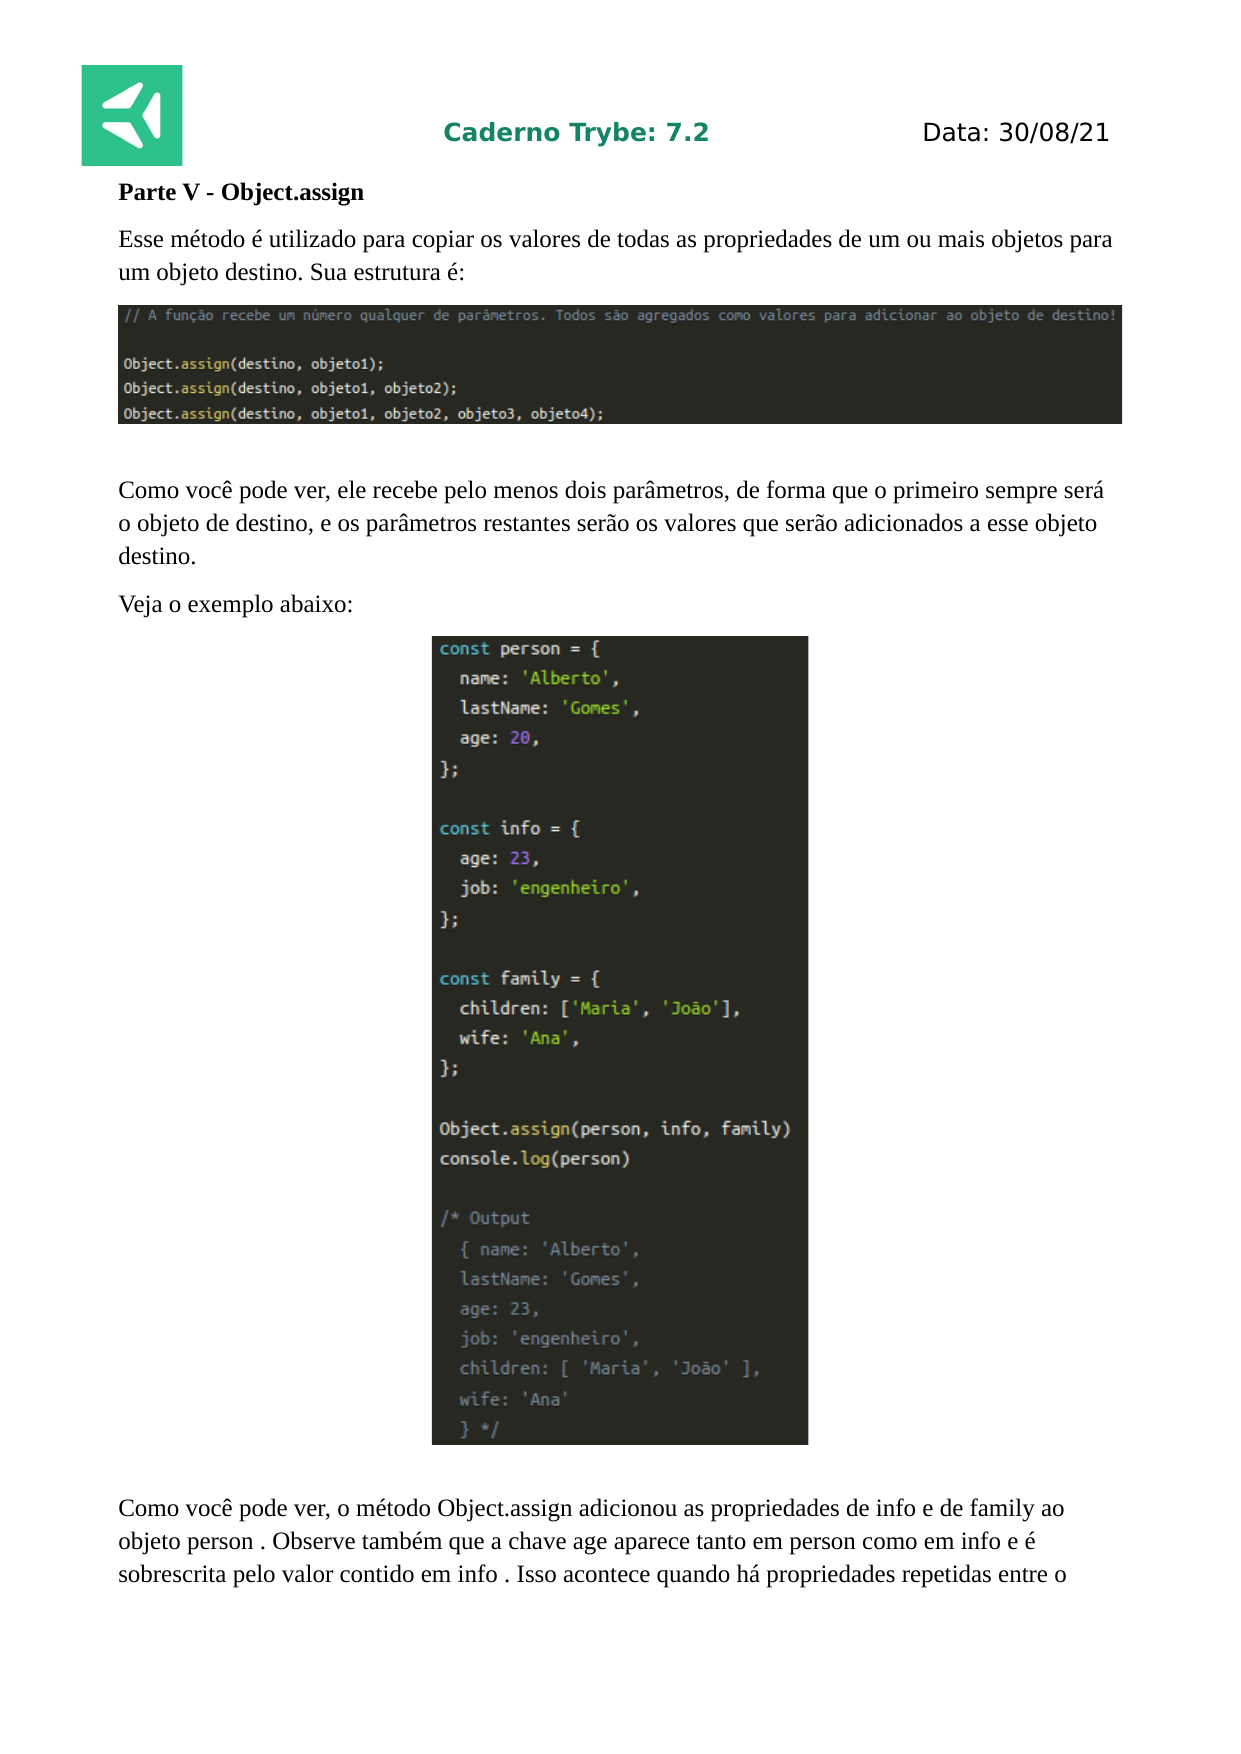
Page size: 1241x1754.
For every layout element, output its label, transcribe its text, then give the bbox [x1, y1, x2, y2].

text Parte V - Object.assign [118, 177, 1122, 206]
text Como você pode ver, ele recebe pelo menos dois parâmetros, de forma que o primeiro sempre será o objeto de destino, e os parâmetros restantes serão os valores que serão adicionados a esse objeto destino. [118, 475, 1122, 570]
text Esse método é utilizado para copiar os valores de todas as propriedades de um ou mais objetos para um objeto destino. Sua estrutura é: [118, 224, 1122, 286]
picture [81, 65, 183, 166]
picture [431, 636, 809, 1445]
picture [118, 305, 1123, 424]
text Como você pode ver, o método Object.assign adicionou as propriedades de info e de family ao objeto person . Observe também que a chave age aparece tanto em person como em info e é sobrescrita pelo valor contido em info . Isso acontece quando há propriedades repetidas entre o [118, 1493, 1122, 1588]
text Veja o exemplo abaixo: [118, 589, 1122, 617]
